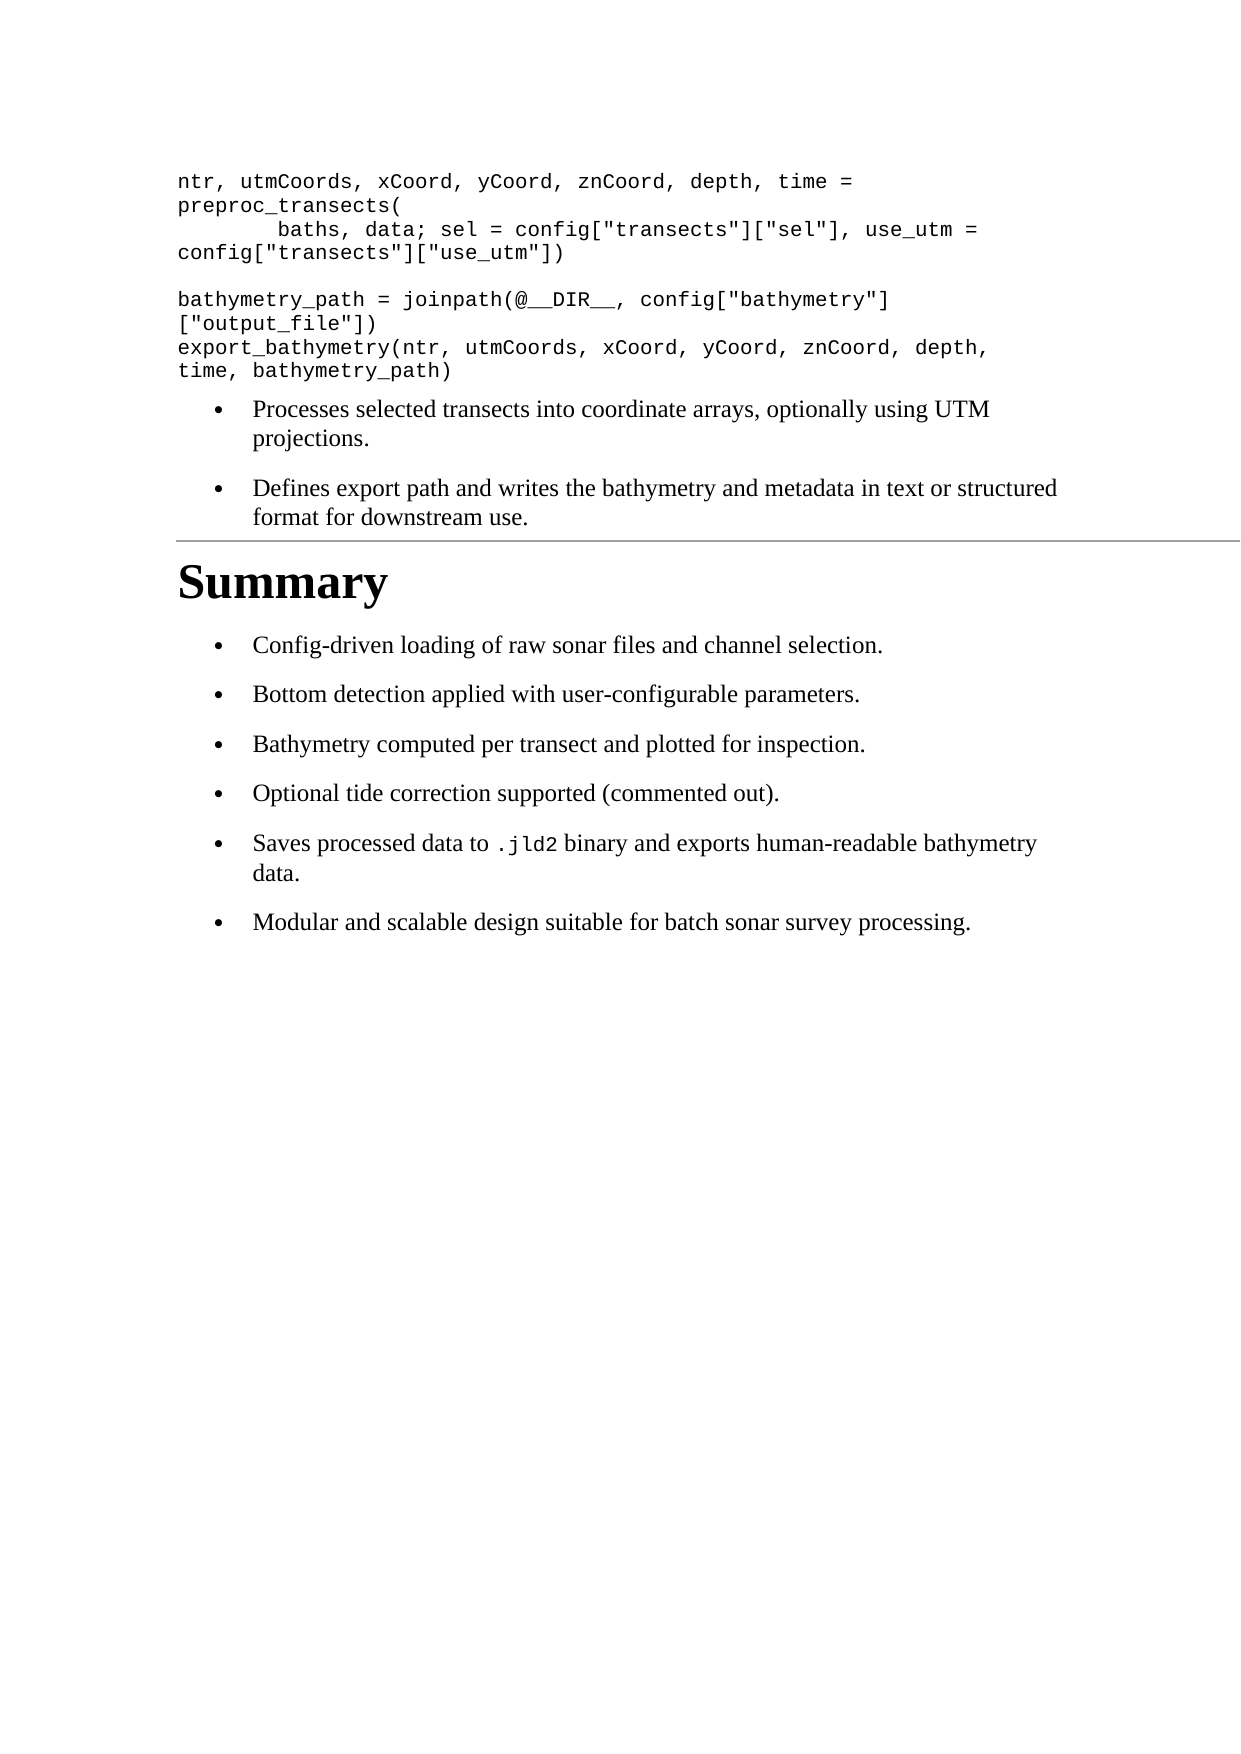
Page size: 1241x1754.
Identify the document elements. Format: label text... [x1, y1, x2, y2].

text export_bathymetry(ntr, utmCoords, xCoord, yCoord, znCoord, depth, time, bathymetry_path) [177, 337, 1063, 384]
list Processes selected transects into coordinate arrays, optionally using UTM projections. [215, 394, 1063, 452]
list Modular and scalable design suitable for batch sonar survey processing. [215, 907, 1063, 936]
list Bottom detection applied with user-configurable parameters. [215, 679, 1063, 708]
list Optional tide correction supported (commented out). [215, 778, 1063, 807]
text baths, data; sel = config["transects"]["sel"], use_utm = config["transects"]["use_utm"]) [177, 218, 1063, 266]
subtitle Summary [177, 551, 1063, 609]
list Config-driven loading of raw sonar files and channel selection. [215, 630, 1063, 658]
list Bathymetry computed per transect and plotted for inspection. [215, 729, 1063, 758]
list Saves processed data to .jld2 binary and exports human-readable bathymetry data. [215, 828, 1063, 886]
text bathymetry_path = joinpath(@__DIR__, config["bathymetry"]["output_file"]) [177, 289, 1063, 337]
text ntr, utmCoords, xCoord, yCoord, znCoord, depth, time = preproc_transects( [177, 171, 1063, 218]
list Defines export path and writes the bathymetry and metadata in text or structured format for downstream use. [215, 473, 1063, 530]
